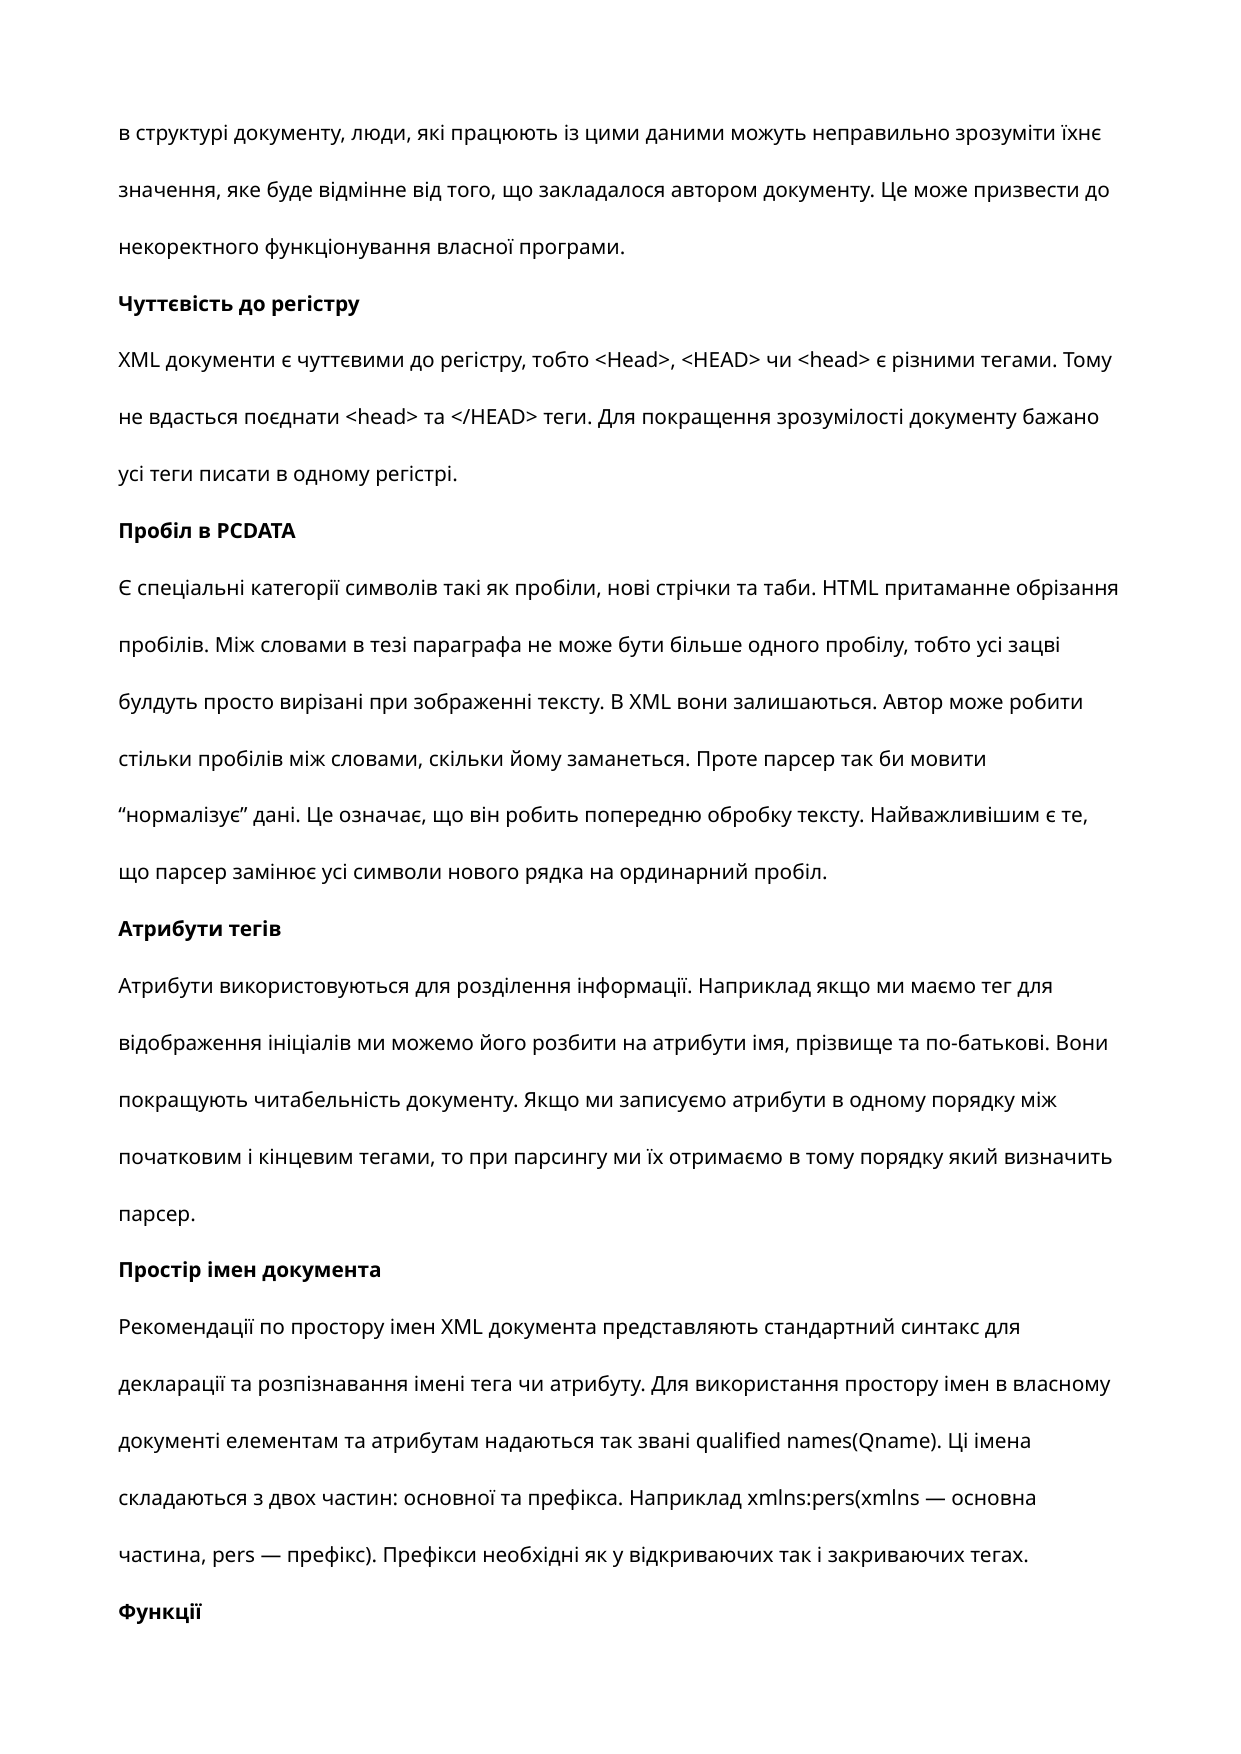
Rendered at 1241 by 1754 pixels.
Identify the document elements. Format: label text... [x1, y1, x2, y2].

text Пробіл в PCDATA [118, 516, 1122, 545]
text Чуттєвість до регістру [118, 289, 1122, 317]
text Атрибути тегів [118, 914, 1122, 943]
text ХМL документи є чуттєвими до регістру, тобто <Head>, <HEAD> чи <head> є різними тегами. Тому не вдасться поєднати <head> та </HEAD> теги. Для покращення зрозумілості документу бажано усі теги писати в одному регістрі. [118, 346, 1122, 488]
text Функції [118, 1597, 1122, 1625]
text Рекомендації по простору імен XML документа представляють стандартний синтакс для декларації та розпізнавання імені тега чи атрибуту. Для використання простору імен в власному документі елементам та атрибутам надаються так звані qualified names(Qname). Ці імена складаються з двох частин: основної та префікса. Наприклад xmlns:pers(xmlns — основна частина, pers — префікс). Префікси необхідні як у відкриваючих так і закриваючих тегах. [118, 1312, 1122, 1568]
text Простір імен документа [118, 1256, 1122, 1284]
text в структурі документу, люди, які працюють із цими даними можуть неправильно зрозуміти їхнє значення, яке буде відмінне від того, що закладалося автором документу. Це може призвести до некоректного функціонування власної програми. [118, 118, 1122, 260]
text Є спеціальні категорії символів такі як пробіли, нові стрічки та таби. HTML притаманне обрізання пробілів. Між словами в тезі параграфа не може бути більше одного пробілу, тобто усі зацві булдуть просто вирізані при зображенні тексту. В XML вони залишаються. Автор може робити стільки пробілів між словами, скільки йому заманеться. Проте парсер так би мовити “нормалізує” дані. Це означає, що він робить попередню обробку тексту. Найважливішим є те, що парсер замінює усі символи нового рядка на ординарний пробіл. [118, 573, 1122, 886]
text Атрибути використовуються для розділення інформації. Наприклад якщо ми маємо тег для відображення ініціалів ми можемо його розбити на атрибути імя, прізвище та по-батькові. Вони покращують читабельність документу. Якщо ми записуємо атрибути в одному порядку між початковим і кінцевим тегами, то при парсингу ми їх отримаємо в тому порядку який визначить парсер. [118, 971, 1122, 1227]
